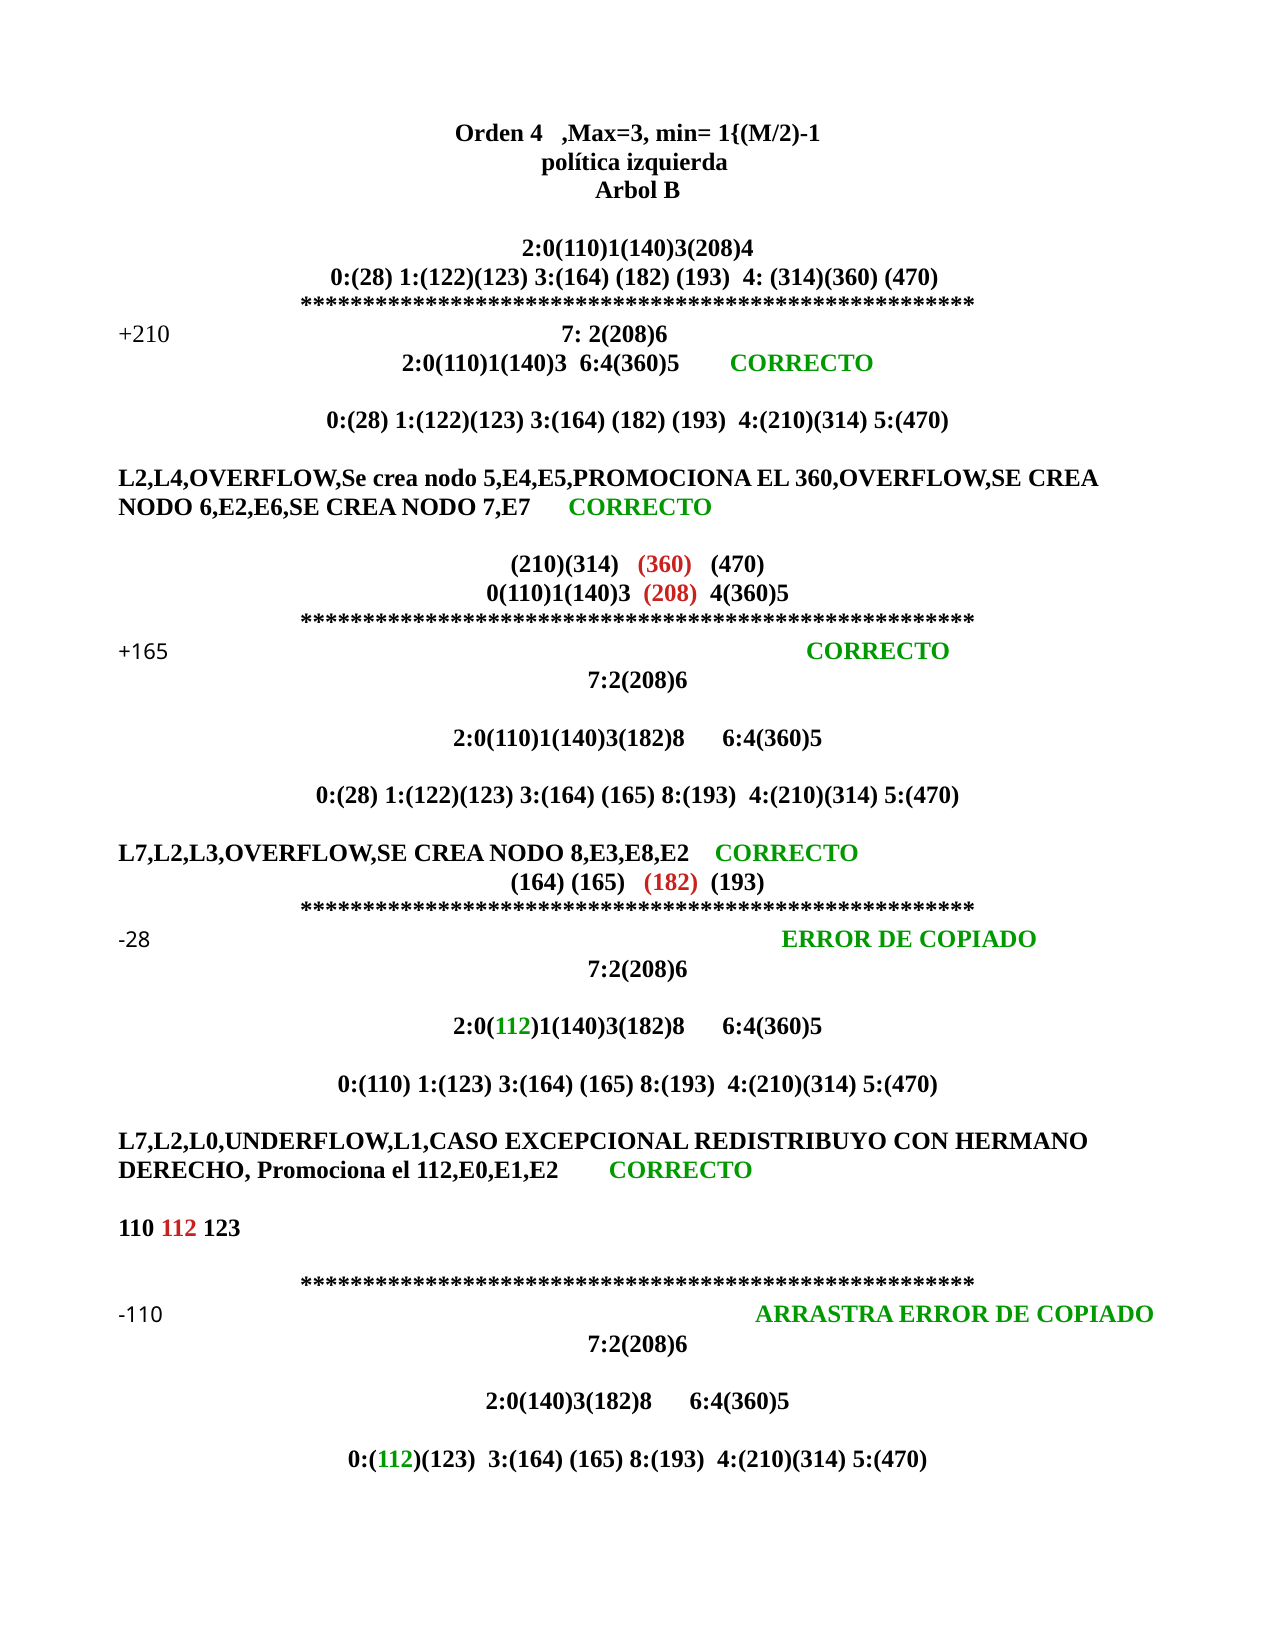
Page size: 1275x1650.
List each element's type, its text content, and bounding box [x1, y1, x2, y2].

text (210)(314) (360) (470) [118, 549, 1157, 578]
text 2:0(140)3(182)8 6:4(360)5 [118, 1386, 1157, 1415]
text 2:0(112)1(140)3(182)8 6:4(360)5 [118, 1011, 1157, 1040]
text 0:(112)(123) 3:(164) (165) 8:(193) 4:(210)(314) 5:(470) [118, 1444, 1157, 1472]
text 7:2(208)6 [118, 1329, 1157, 1357]
text +210 7: 2(208)6 [118, 319, 1157, 348]
text +165 CORRECTO [118, 636, 1157, 665]
text política izquierda [118, 147, 1157, 176]
text -110 ARRASTRA ERROR DE COPIADO [118, 1299, 1157, 1329]
text 0:(28) 1:(122)(123) 3:(164) (165) 8:(193) 4:(210)(314) 5:(470) [118, 780, 1157, 809]
text Arbol B [118, 176, 1157, 204]
text 2:0(110)1(140)3 6:4(360)5 CORRECTO [118, 348, 1157, 377]
text 7:2(208)6 [118, 954, 1157, 983]
text ****************************************************** [118, 1270, 1157, 1299]
text 0(110)1(140)3 (208) 4(360)5 [118, 578, 1157, 607]
text 110 112 123 [118, 1213, 1157, 1241]
text 7:2(208)6 [118, 665, 1157, 694]
text L7,L2,L0,UNDERFLOW,L1,CASO EXCEPCIONAL REDISTRIBUYO CON HERMANO DERECHO, Promociona el 112,E0,E1,E2 CORRECTO [118, 1126, 1157, 1184]
text 0:(110) 1:(123) 3:(164) (165) 8:(193) 4:(210)(314) 5:(470) [118, 1069, 1157, 1098]
text 2:0(110)1(140)3(208)4 [118, 233, 1157, 262]
text Orden 4 ,Max=3, min= 1{(M/2)-1 [118, 118, 1157, 147]
text 2:0(110)1(140)3(182)8 6:4(360)5 [118, 723, 1157, 752]
text L7,L2,L3,OVERFLOW,SE CREA NODO 8,E3,E8,E2 CORRECTO [118, 838, 1157, 867]
text ****************************************************** [118, 895, 1157, 924]
text L2,L4,OVERFLOW,Se crea nodo 5,E4,E5,PROMOCIONA EL 360,OVERFLOW,SE CREA NODO 6,E2,E6,SE CREA NODO 7,E7 CORRECTO [118, 463, 1157, 521]
text ****************************************************** [118, 607, 1157, 636]
text 0:(28) 1:(122)(123) 3:(164) (182) (193) 4: (314)(360) (470) [118, 262, 1157, 291]
text ****************************************************** [118, 291, 1157, 319]
text (164) (165) (182) (193) [118, 867, 1157, 895]
text -28 ERROR DE COPIADO [118, 924, 1157, 954]
text 0:(28) 1:(122)(123) 3:(164) (182) (193) 4:(210)(314) 5:(470) [118, 406, 1157, 434]
